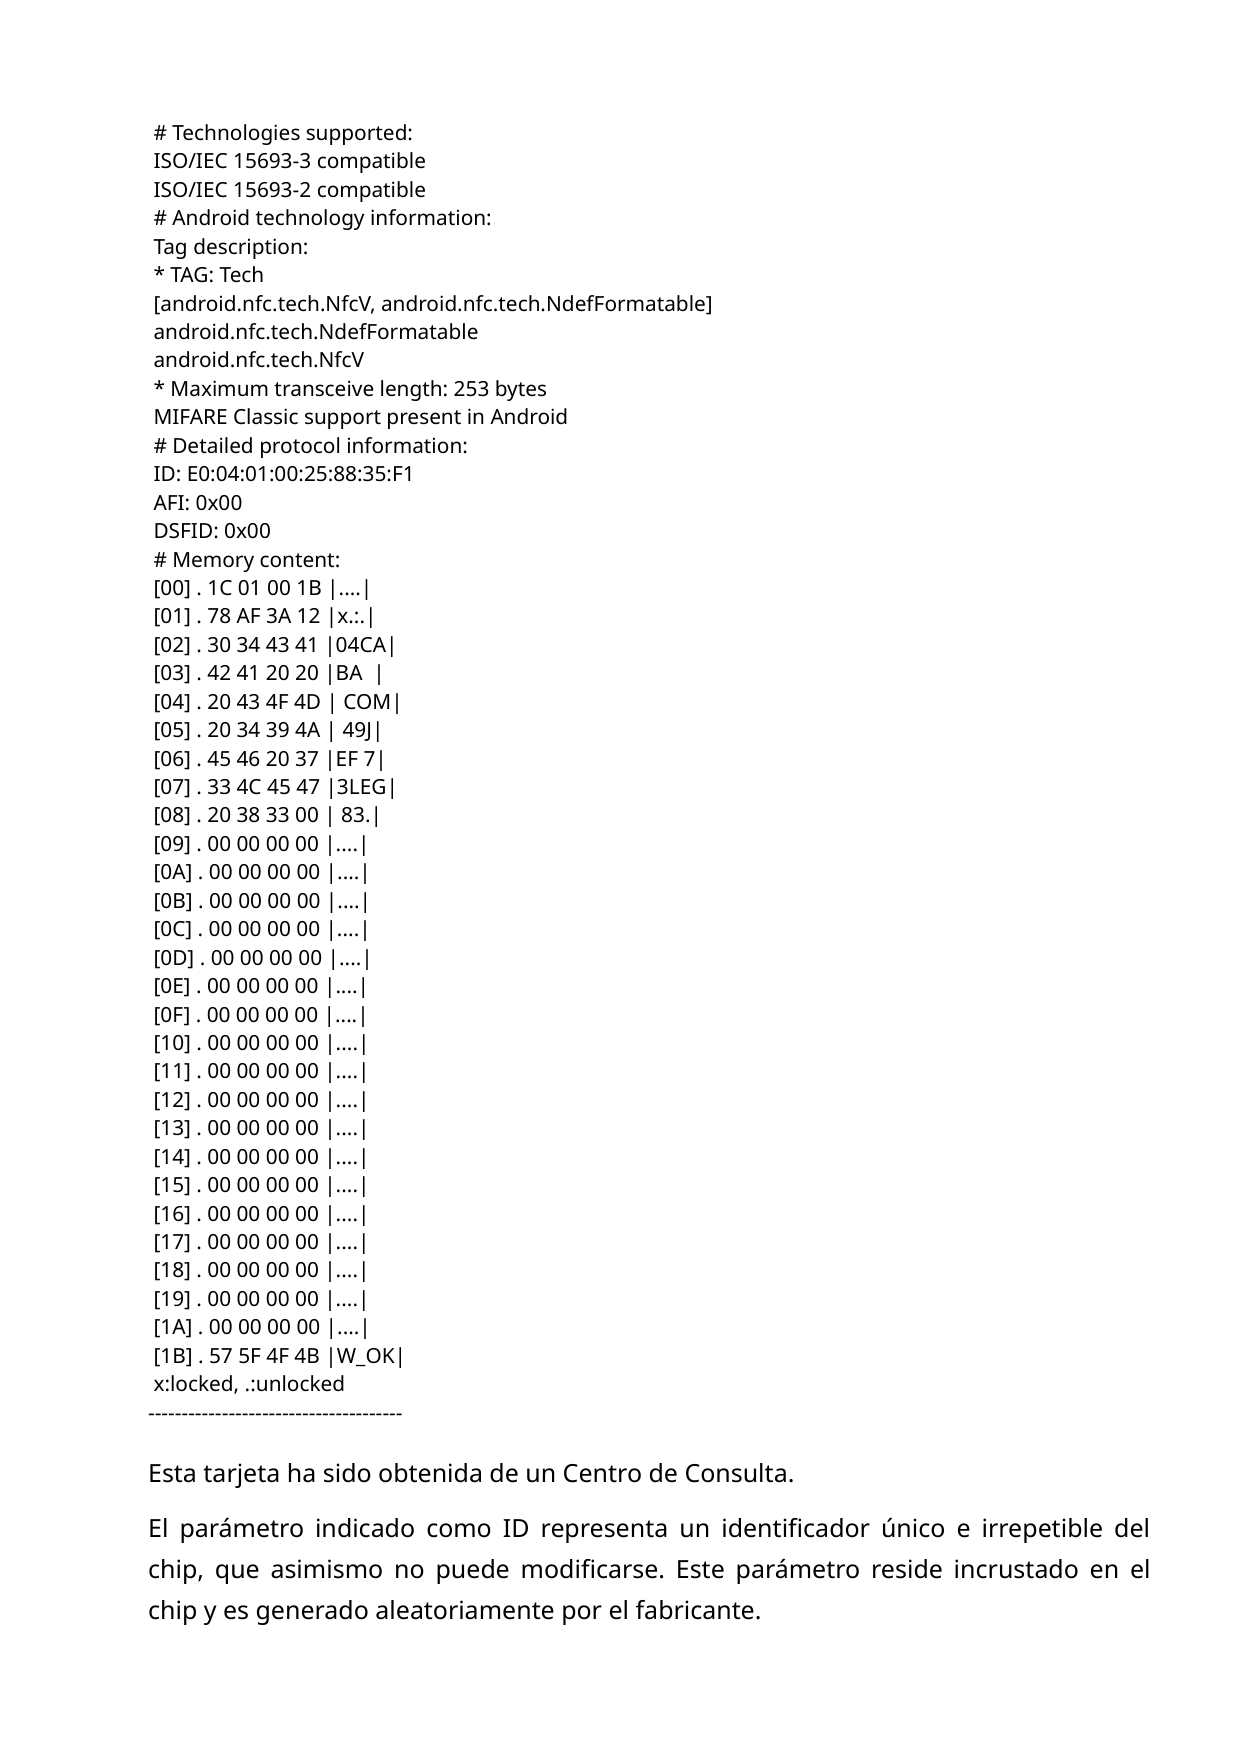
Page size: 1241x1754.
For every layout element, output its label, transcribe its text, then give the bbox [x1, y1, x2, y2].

text Esta tarjeta ha sido obtenida de un Centro de Consulta. [148, 1456, 1151, 1490]
text [01] . 78 AF 3A 12 |x.:.| [148, 602, 1151, 630]
text [0E] . 00 00 00 00 |....| [148, 971, 1151, 1000]
text DSFID: 0x00 [148, 516, 1151, 545]
text [14] . 00 00 00 00 |....| [148, 1142, 1151, 1170]
text [05] . 20 34 39 4A | 49J| [148, 715, 1151, 744]
text [12] . 00 00 00 00 |....| [148, 1085, 1151, 1113]
text # Android technology information: [148, 203, 1151, 232]
text [07] . 33 4C 45 47 |3LEG| [148, 772, 1151, 801]
text * TAG: Tech [148, 260, 1151, 289]
text [19] . 00 00 00 00 |....| [148, 1284, 1151, 1312]
text android.nfc.tech.NdefFormatable [148, 317, 1151, 346]
text [0C] . 00 00 00 00 |....| [148, 914, 1151, 943]
text [02] . 30 34 43 41 |04CA| [148, 630, 1151, 658]
text [1A] . 00 00 00 00 |....| [148, 1312, 1151, 1341]
text [09] . 00 00 00 00 |....| [148, 829, 1151, 857]
text El parámetro indicado como ID representa un identificador único e irrepetible del chip, que asimismo no puede modificarse. Este parámetro reside incrustado en el chip y es generado aleatoriamente por el fabricante. [148, 1511, 1151, 1627]
text AFI: 0x00 [148, 488, 1151, 516]
text [00] . 1C 01 00 1B |....| [148, 573, 1151, 602]
text [13] . 00 00 00 00 |....| [148, 1113, 1151, 1142]
text [11] . 00 00 00 00 |....| [148, 1057, 1151, 1085]
text MIFARE Classic support present in Android [148, 402, 1151, 431]
text ISO/IEC 15693-2 compatible [148, 175, 1151, 203]
text [16] . 00 00 00 00 |....| [148, 1199, 1151, 1227]
text [18] . 00 00 00 00 |....| [148, 1256, 1151, 1284]
text # Memory content: [148, 545, 1151, 573]
text android.nfc.tech.NfcV [148, 346, 1151, 374]
text [06] . 45 46 20 37 |EF 7| [148, 744, 1151, 772]
text [17] . 00 00 00 00 |....| [148, 1227, 1151, 1256]
text ID: E0:04:01:00:25:88:35:F1 [148, 459, 1151, 488]
text [08] . 20 38 33 00 | 83.| [148, 801, 1151, 829]
text [03] . 42 41 20 20 |BA | [148, 658, 1151, 687]
text [04] . 20 43 4F 4D | COM| [148, 687, 1151, 715]
text * Maximum transceive length: 253 bytes [148, 374, 1151, 402]
text # Detailed protocol information: [148, 431, 1151, 459]
text [15] . 00 00 00 00 |....| [148, 1170, 1151, 1199]
text -------------------------------------- [148, 1398, 1151, 1426]
text x:locked, .:unlocked [148, 1369, 1151, 1398]
text [0A] . 00 00 00 00 |....| [148, 857, 1151, 886]
text [android.nfc.tech.NfcV, android.nfc.tech.NdefFormatable] [148, 289, 1151, 317]
text [10] . 00 00 00 00 |....| [148, 1028, 1151, 1057]
text [1B] . 57 5F 4F 4B |W_OK| [148, 1341, 1151, 1369]
text [0D] . 00 00 00 00 |....| [148, 943, 1151, 971]
text Tag description: [148, 232, 1151, 260]
text [0F] . 00 00 00 00 |....| [148, 1000, 1151, 1028]
text ISO/IEC 15693-3 compatible [148, 147, 1151, 175]
text # Technologies supported: [148, 118, 1151, 147]
text [0B] . 00 00 00 00 |....| [148, 886, 1151, 914]
